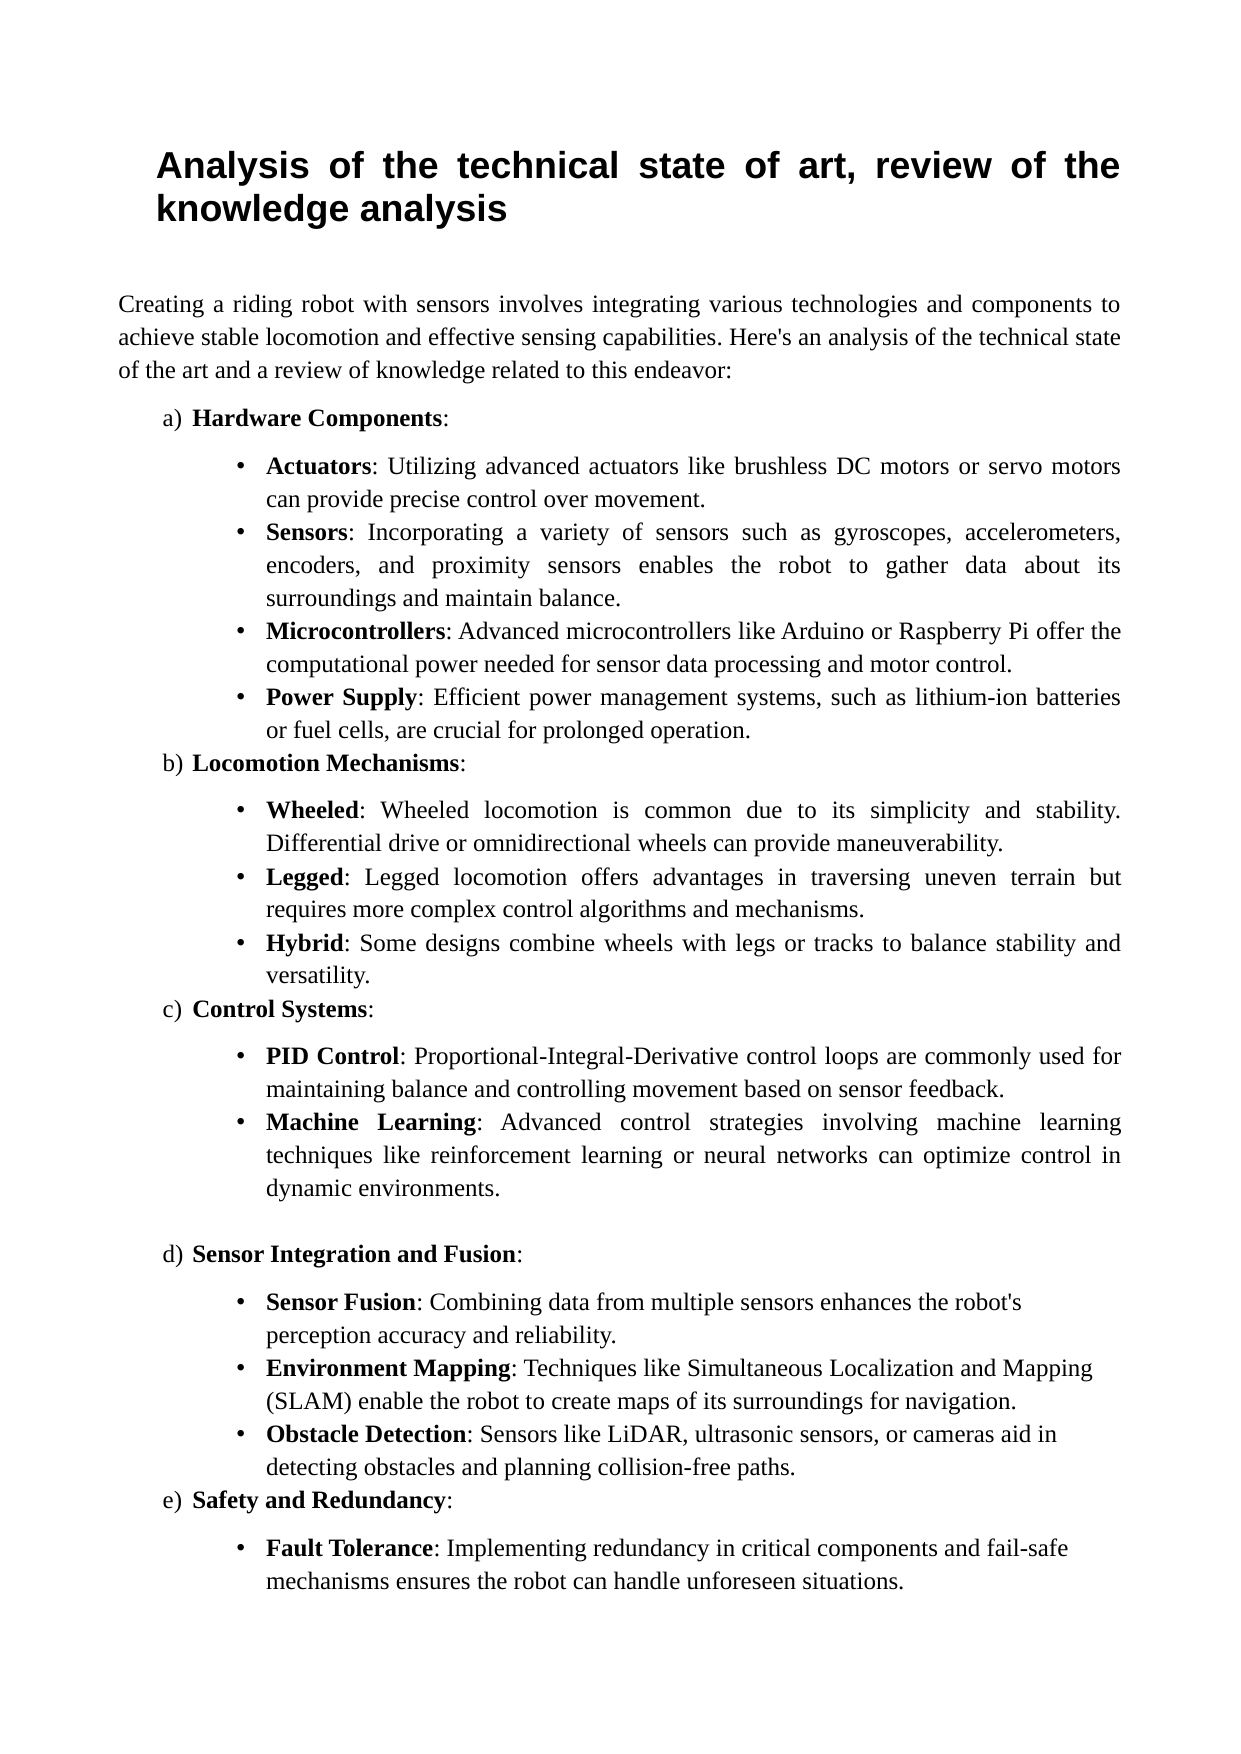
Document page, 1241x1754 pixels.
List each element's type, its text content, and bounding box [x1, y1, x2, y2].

list Sensor Fusion: Combining data from multiple sensors enhances the robot's perception accuracy and reliability. [236, 1287, 1122, 1349]
text Creating a riding robot with sensors involves integrating various technologies and components to achieve stable locomotion and effective sensing capabilities. Here's an analysis of the technical state of the art and a review of knowledge related to this endeavor: [118, 289, 1122, 384]
list Safety and Redundancy: [162, 1485, 1122, 1514]
list Locomotion Mechanisms: [162, 748, 1122, 777]
list Power Supply: Efficient power management systems, such as lithium-ion batteries or fuel cells, are crucial for prolonged operation. [236, 682, 1122, 744]
list Machine Learning: Advanced control strategies involving machine learning techniques like reinforcement learning or neural networks can optimize control in dynamic environments. [236, 1107, 1122, 1202]
list Environment Mapping: Techniques like Simultaneous Localization and Mapping (SLAM) enable the robot to create maps of its surroundings for navigation. [236, 1353, 1122, 1415]
list Wheeled: Wheeled locomotion is common due to its simplicity and stability. Differential drive or omnidirectional wheels can provide maneuverability. [236, 796, 1122, 857]
list Control Systems: [162, 994, 1122, 1022]
list Sensors: Incorporating a variety of sensors such as gyroscopes, accelerometers, encoders, and proximity sensors enables the robot to gather data about its surroundings and maintain balance. [236, 517, 1122, 612]
list Microcontrollers: Advanced microcontrollers like Arduino or Raspberry Pi offer the computational power needed for sensor data processing and motor control. [236, 616, 1122, 678]
list Fault Tolerance: Implementing redundancy in critical components and fail-safe mechanisms ensures the robot can handle unforeseen situations. [236, 1533, 1122, 1594]
list PID Control: Proportional-Integral-Derivative control loops are commonly used for maintaining balance and controlling movement based on sensor feedback. [236, 1041, 1122, 1103]
list Hybrid: Some designs combine wheels with legs or tracks to balance stability and versatility. [236, 928, 1122, 989]
list Hardware Components: [162, 403, 1122, 432]
list Actuators: Utilizing advanced actuators like brushless DC motors or servo motors can provide precise control over movement. [236, 451, 1122, 512]
list Sensor Integration and Fusion: [162, 1239, 1122, 1268]
list Legged: Legged locomotion offers advantages in traversing uneven terrain but requires more complex control algorithms and mechanisms. [236, 862, 1122, 923]
list Obstacle Detection: Sensors like LiDAR, ultrasonic sensors, or cameras aid in detecting obstacles and planning collision-free paths. [236, 1419, 1122, 1481]
subtitle Analysis of the technical state of art, review of the knowledge analysis [156, 143, 1122, 229]
